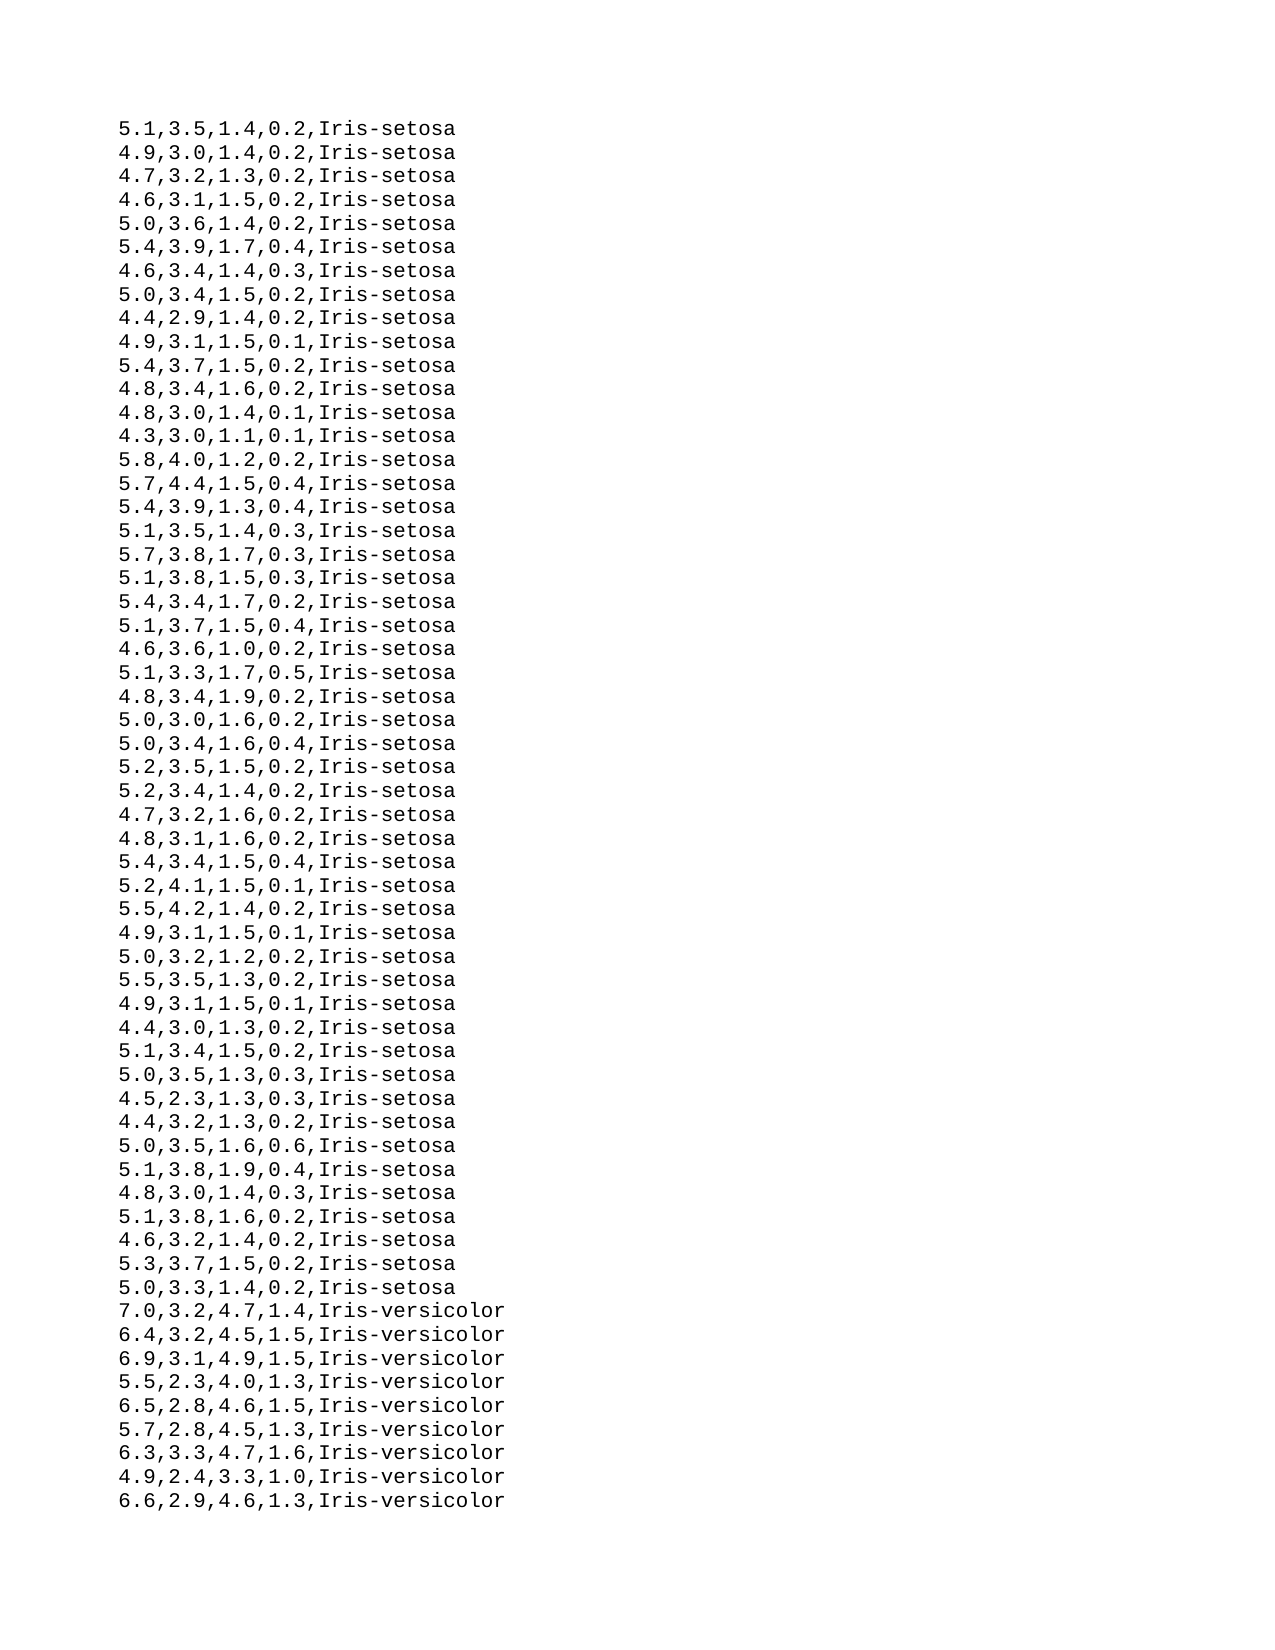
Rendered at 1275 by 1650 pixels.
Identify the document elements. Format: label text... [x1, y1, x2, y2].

text 6.4,3.2,4.5,1.5,Iris-versicolor [118, 1324, 1157, 1348]
text 4.9,3.1,1.5,0.1,Iris-setosa [118, 331, 1157, 354]
text 5.2,3.5,1.5,0.2,Iris-setosa [118, 757, 1157, 780]
text 4.8,3.0,1.4,0.3,Iris-setosa [118, 1182, 1157, 1206]
text 5.4,3.9,1.3,0.4,Iris-setosa [118, 496, 1157, 520]
text 4.4,3.0,1.3,0.2,Iris-setosa [118, 1017, 1157, 1040]
text 5.0,3.2,1.2,0.2,Iris-setosa [118, 946, 1157, 969]
text 5.1,3.4,1.5,0.2,Iris-setosa [118, 1040, 1157, 1064]
text 4.4,2.9,1.4,0.2,Iris-setosa [118, 307, 1157, 331]
text 5.1,3.5,1.4,0.2,Iris-setosa [118, 118, 1157, 142]
text 5.5,3.5,1.3,0.2,Iris-setosa [118, 969, 1157, 993]
text 4.6,3.1,1.5,0.2,Iris-setosa [118, 189, 1157, 213]
text 4.3,3.0,1.1,0.1,Iris-setosa [118, 426, 1157, 449]
text 5.7,4.4,1.5,0.4,Iris-setosa [118, 473, 1157, 496]
text 5.0,3.6,1.4,0.2,Iris-setosa [118, 213, 1157, 236]
text 4.6,3.6,1.0,0.2,Iris-setosa [118, 638, 1157, 662]
text 4.9,2.4,3.3,1.0,Iris-versicolor [118, 1466, 1157, 1489]
text 5.3,3.7,1.5,0.2,Iris-setosa [118, 1253, 1157, 1277]
text 5.7,2.8,4.5,1.3,Iris-versicolor [118, 1419, 1157, 1442]
text 5.1,3.7,1.5,0.4,Iris-setosa [118, 615, 1157, 638]
text 4.6,3.4,1.4,0.3,Iris-setosa [118, 260, 1157, 284]
text 5.4,3.4,1.7,0.2,Iris-setosa [118, 591, 1157, 615]
text 5.2,3.4,1.4,0.2,Iris-setosa [118, 780, 1157, 804]
text 4.7,3.2,1.3,0.2,Iris-setosa [118, 165, 1157, 189]
text 4.9,3.0,1.4,0.2,Iris-setosa [118, 142, 1157, 165]
text 6.9,3.1,4.9,1.5,Iris-versicolor [118, 1348, 1157, 1371]
text 6.3,3.3,4.7,1.6,Iris-versicolor [118, 1442, 1157, 1466]
text 4.6,3.2,1.4,0.2,Iris-setosa [118, 1229, 1157, 1253]
text 4.8,3.4,1.9,0.2,Iris-setosa [118, 686, 1157, 709]
text 5.4,3.4,1.5,0.4,Iris-setosa [118, 851, 1157, 875]
text 5.0,3.5,1.6,0.6,Iris-setosa [118, 1135, 1157, 1158]
text 5.0,3.5,1.3,0.3,Iris-setosa [118, 1064, 1157, 1088]
text 7.0,3.2,4.7,1.4,Iris-versicolor [118, 1300, 1157, 1324]
text 4.8,3.1,1.6,0.2,Iris-setosa [118, 827, 1157, 851]
text 5.1,3.3,1.7,0.5,Iris-setosa [118, 662, 1157, 686]
text 5.1,3.5,1.4,0.3,Iris-setosa [118, 520, 1157, 544]
text 5.8,4.0,1.2,0.2,Iris-setosa [118, 449, 1157, 473]
text 5.7,3.8,1.7,0.3,Iris-setosa [118, 544, 1157, 567]
text 6.6,2.9,4.6,1.3,Iris-versicolor [118, 1489, 1157, 1513]
text 5.4,3.9,1.7,0.4,Iris-setosa [118, 236, 1157, 260]
text 4.8,3.4,1.6,0.2,Iris-setosa [118, 378, 1157, 402]
text 5.0,3.3,1.4,0.2,Iris-setosa [118, 1277, 1157, 1300]
text 5.5,2.3,4.0,1.3,Iris-versicolor [118, 1371, 1157, 1395]
text 5.1,3.8,1.6,0.2,Iris-setosa [118, 1206, 1157, 1229]
text 4.9,3.1,1.5,0.1,Iris-setosa [118, 993, 1157, 1017]
text 5.2,4.1,1.5,0.1,Iris-setosa [118, 875, 1157, 898]
text 5.4,3.7,1.5,0.2,Iris-setosa [118, 354, 1157, 378]
text 4.9,3.1,1.5,0.1,Iris-setosa [118, 922, 1157, 946]
text 6.5,2.8,4.6,1.5,Iris-versicolor [118, 1395, 1157, 1419]
text 5.5,4.2,1.4,0.2,Iris-setosa [118, 898, 1157, 922]
text 5.0,3.4,1.5,0.2,Iris-setosa [118, 284, 1157, 307]
text 5.1,3.8,1.9,0.4,Iris-setosa [118, 1158, 1157, 1182]
text 4.7,3.2,1.6,0.2,Iris-setosa [118, 804, 1157, 827]
text 5.0,3.4,1.6,0.4,Iris-setosa [118, 733, 1157, 757]
text 4.5,2.3,1.3,0.3,Iris-setosa [118, 1088, 1157, 1111]
text 4.4,3.2,1.3,0.2,Iris-setosa [118, 1111, 1157, 1135]
text 4.8,3.0,1.4,0.1,Iris-setosa [118, 402, 1157, 426]
text 5.0,3.0,1.6,0.2,Iris-setosa [118, 709, 1157, 733]
text 5.1,3.8,1.5,0.3,Iris-setosa [118, 567, 1157, 591]
